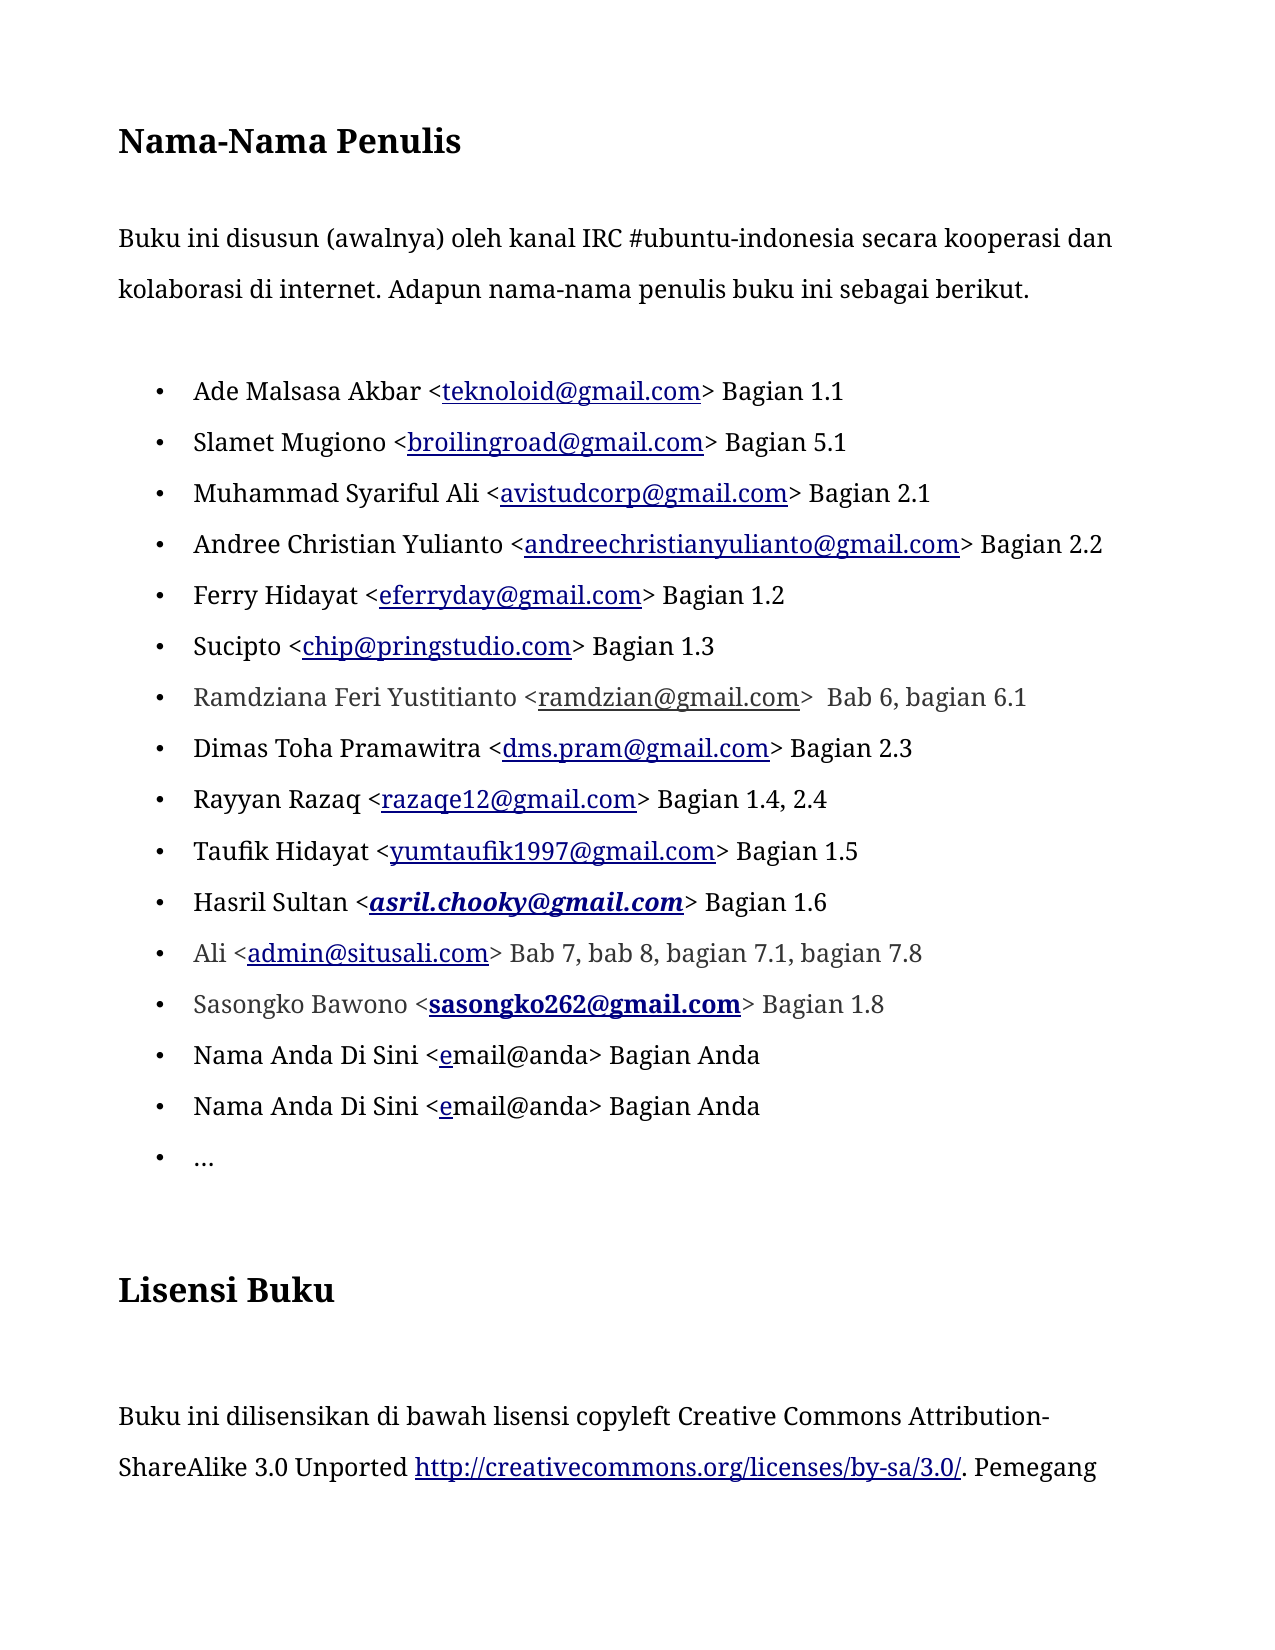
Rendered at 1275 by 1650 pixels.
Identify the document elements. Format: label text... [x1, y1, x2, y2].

text Buku ini disusun (awalnya) oleh kanal IRC #ubuntu-indonesia secara kooperasi dan kolaborasi di internet. Adapun nama-nama penulis buku ini sebagai berikut. [118, 221, 1157, 306]
list Sasongko Bawono <sasongko262@gmail.com> Bagian 1.8 [156, 986, 1157, 1020]
list Rayyan Razaq <razaqe12@gmail.com> Bagian 1.4, 2.4 [156, 782, 1157, 816]
list Taufik Hidayat <yumtaufik1997@gmail.com> Bagian 1.5 [156, 833, 1157, 867]
list Muhammad Syariful Ali <avistudcorp@gmail.com> Bagian 2.1 [156, 476, 1157, 510]
subtitle Lisensi Buku [118, 1267, 1157, 1312]
list Sucipto <chip@pringstudio.com> Bagian 1.3 [156, 629, 1157, 663]
list Ali <admin@situsali.com> Bab 7, bab 8, bagian 7.1, bagian 7.8 [156, 935, 1157, 969]
list Slamet Mugiono <broilingroad@gmail.com> Bagian 5.1 [156, 425, 1157, 459]
list … [156, 1139, 1157, 1173]
list Hasril Sultan <asril.chooky@gmail.com> Bagian 1.6 [156, 884, 1157, 918]
subtitle Nama-Nama Penulis [118, 118, 1157, 164]
list Andree Christian Yulianto <andreechristianyulianto@gmail.com> Bagian 2.2 [156, 527, 1157, 561]
list Ramdziana Feri Yustitianto <ramdzian@gmail.com> Bab 6, bagian 6.1 [156, 680, 1157, 714]
list Ferry Hidayat <eferryday@gmail.com> Bagian 1.2 [156, 578, 1157, 612]
list Nama Anda Di Sini <email@anda> Bagian Anda [156, 1088, 1157, 1122]
list Dimas Toha Pramawitra <dms.pram@gmail.com> Bagian 2.3 [156, 731, 1157, 765]
list Nama Anda Di Sini <email@anda> Bagian Anda [156, 1037, 1157, 1071]
list Ade Malsasa Akbar <teknoloid@gmail.com> Bagian 1.1 [156, 374, 1157, 408]
text Buku ini dilisensikan di bawah lisensi copyleft Creative Commons Attribution-ShareAlike 3.0 Unported http://creativecommons.org/licenses/by-sa/3.0/. Pemegang [118, 1399, 1157, 1484]
